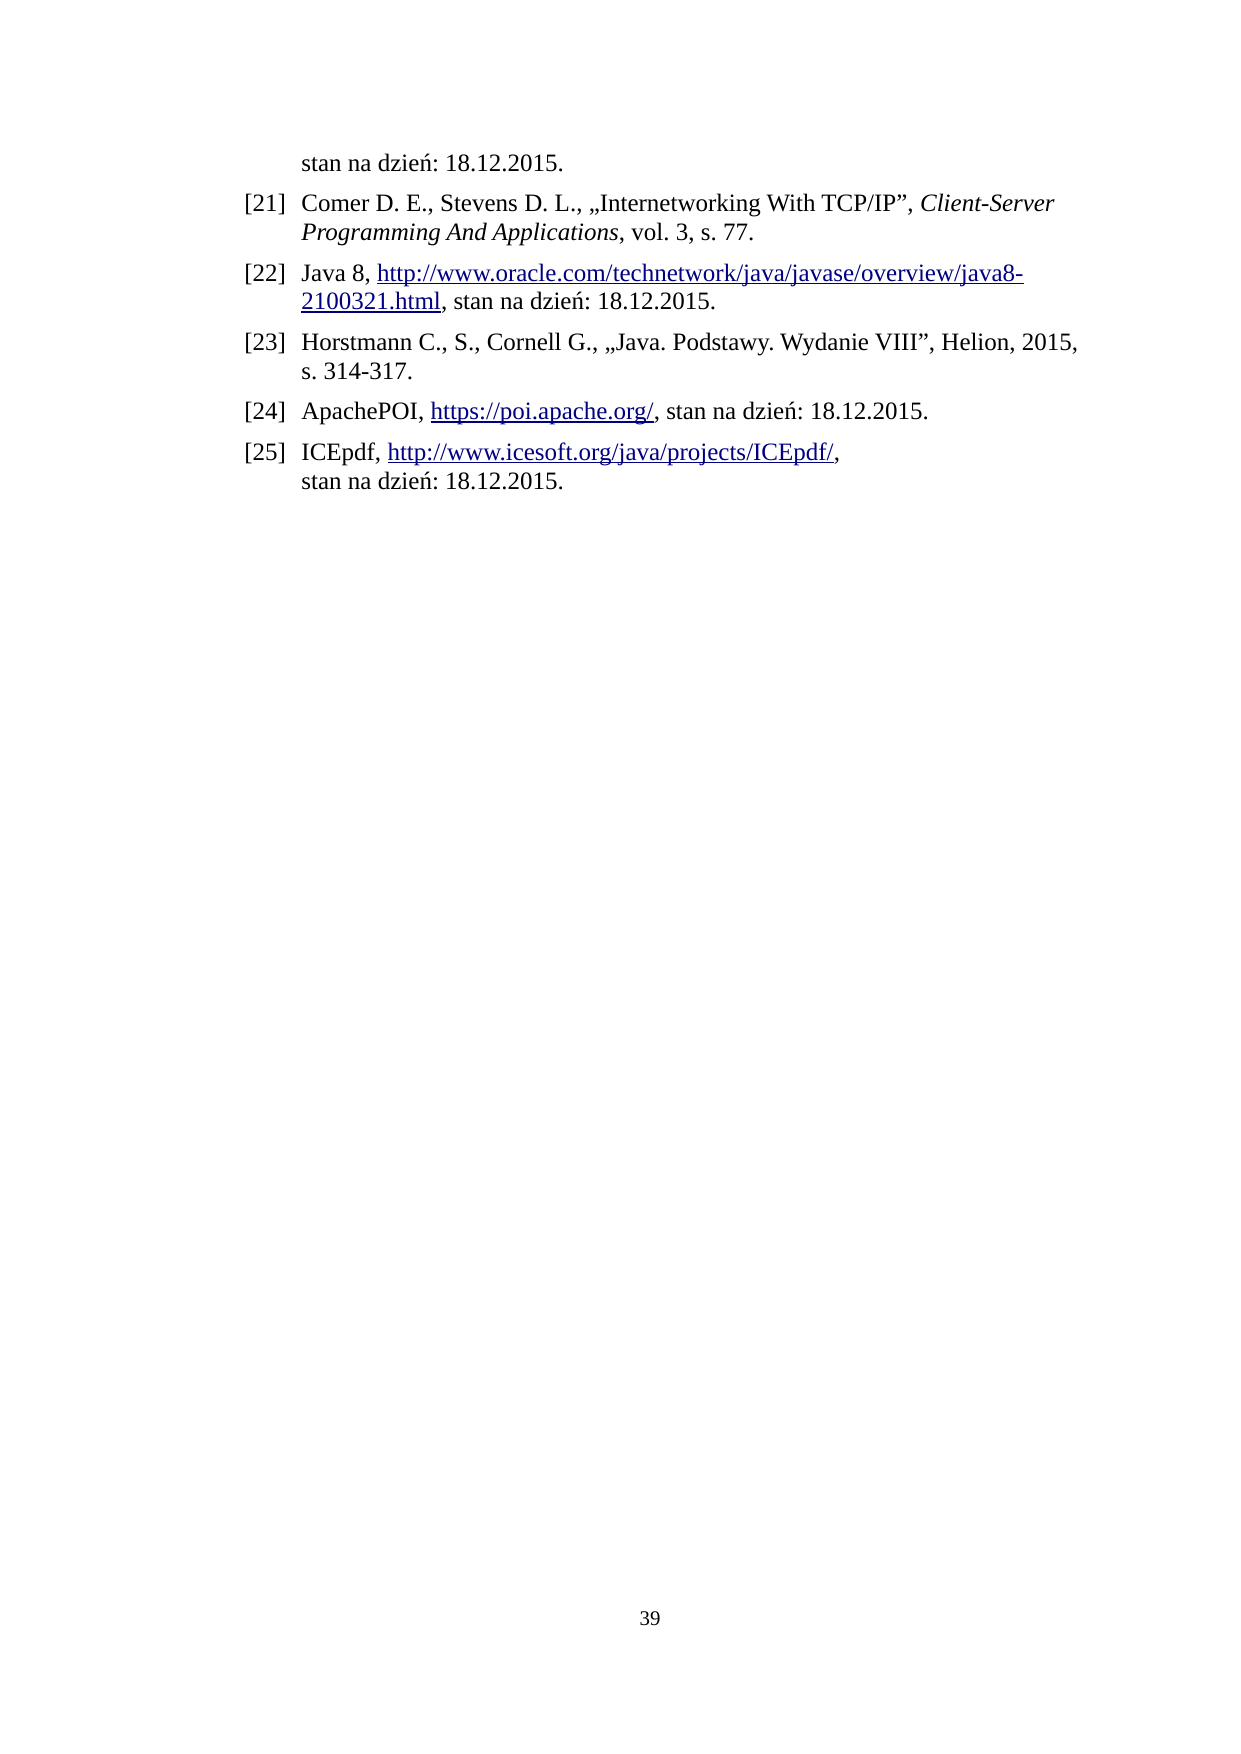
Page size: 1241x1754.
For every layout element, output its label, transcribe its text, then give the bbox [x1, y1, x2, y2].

list Horstmann C., S., Cornell G., „Java. Podstawy. Wydanie VIII”, Helion, 2015, s. 314-317. [244, 327, 1093, 384]
list Java 8, http://www.oracle.com/technetwork/java/javase/overview/java8-2100321.html, stan na dzień: 18.12.2015. [244, 258, 1093, 315]
list ICEpdf, http://www.icesoft.org/java/projects/ICEpdf/, stan na dzień: 18.12.2015. [244, 437, 1093, 494]
list stan na dzień: 18.12.2015. [244, 148, 1093, 176]
list Comer D. E., Stevens D. L., „Internetworking With TCP/IP”, Client-Server Programming And Applications, vol. 3, s. 77. [244, 188, 1093, 246]
list ApachePOI, https://poi.apache.org/, stan na dzień: 18.12.2015. [244, 396, 1093, 425]
